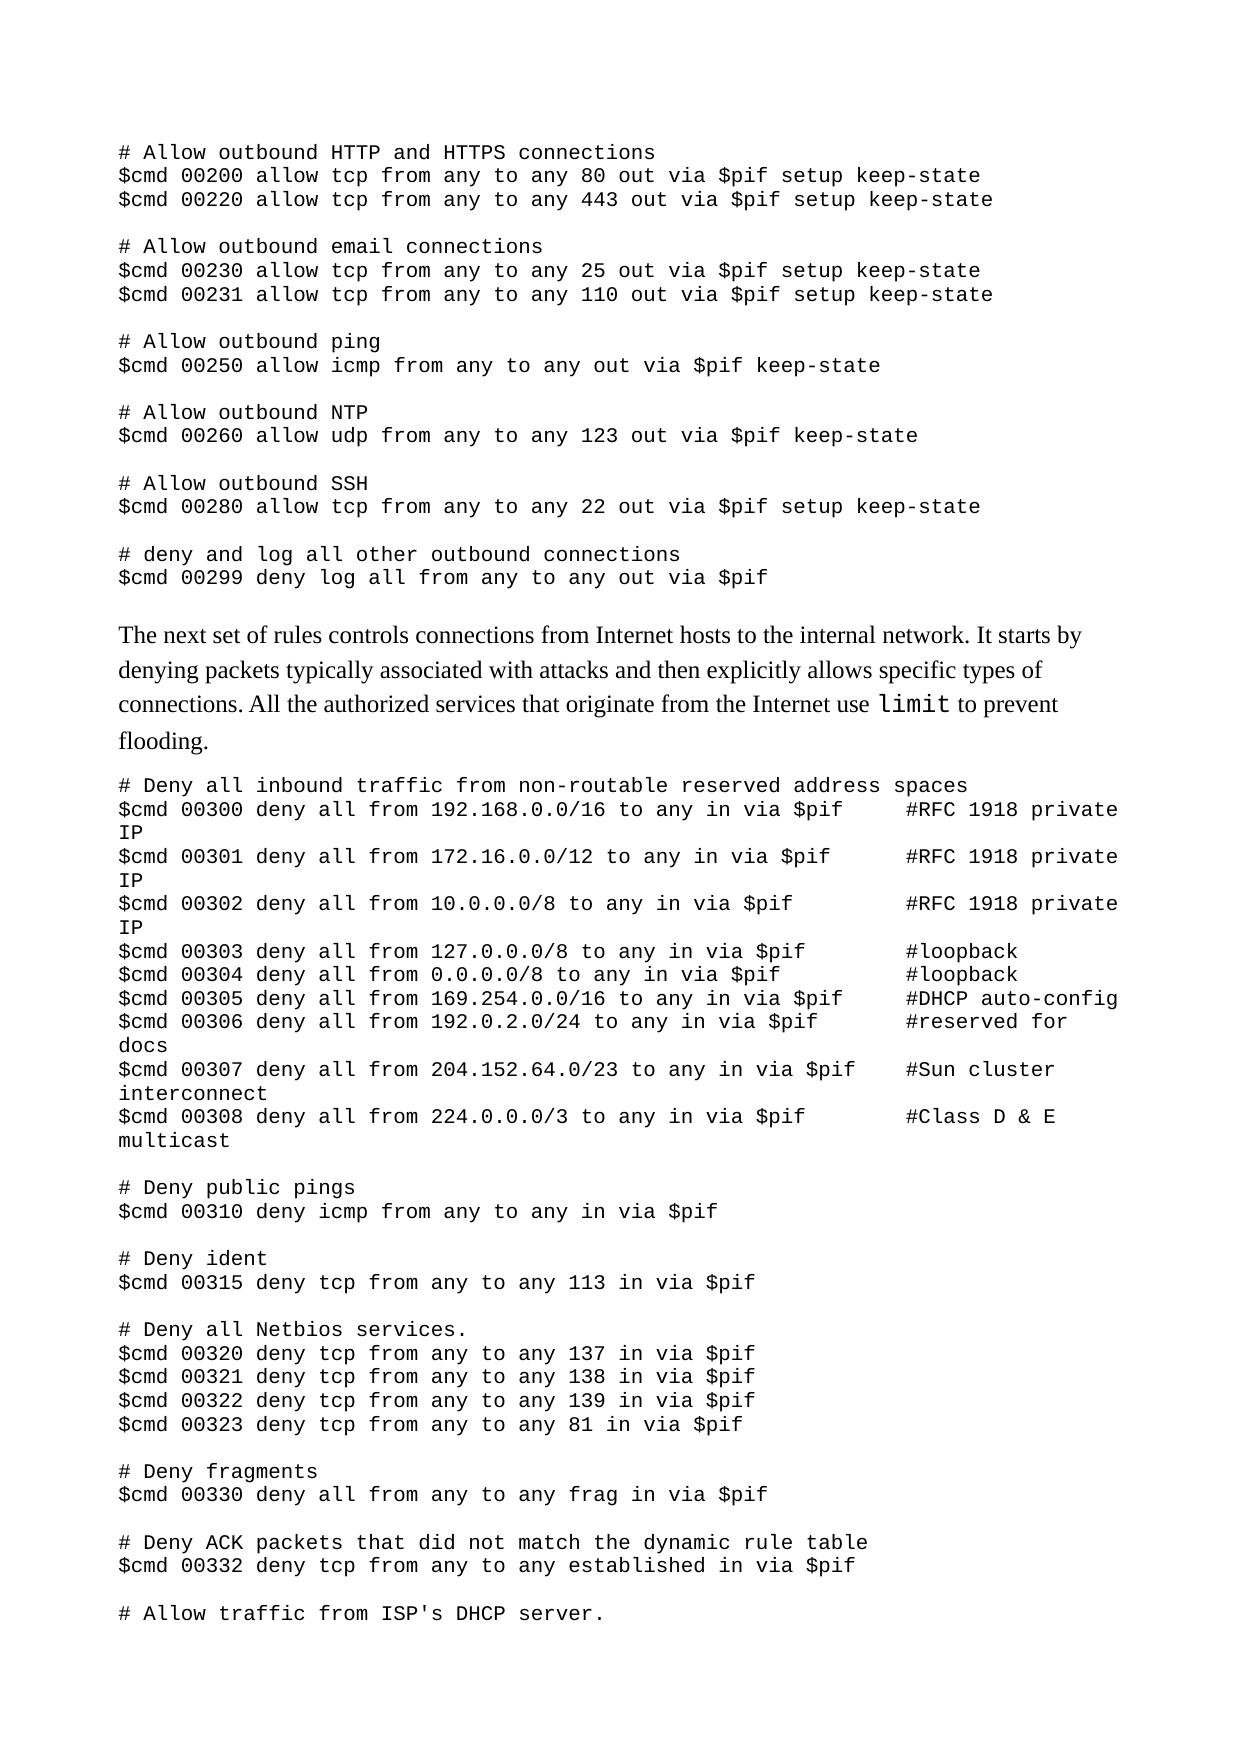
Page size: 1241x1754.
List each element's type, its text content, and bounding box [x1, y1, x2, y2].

text $cmd 00300 deny all from 192.168.0.0/16 to any in via $pif #RFC 1918 private IP [118, 799, 1122, 846]
text # Allow traffic from ISP's DHCP server. [118, 1603, 1122, 1626]
text $cmd 00299 deny log all from any to any out via $pif [118, 567, 1122, 591]
text $cmd 00220 allow tcp from any to any 443 out via $pif setup keep-state [118, 189, 1122, 213]
text $cmd 00322 deny tcp from any to any 139 in via $pif [118, 1390, 1122, 1413]
text # Allow outbound HTTP and HTTPS connections [118, 142, 1122, 165]
text $cmd 00315 deny tcp from any to any 113 in via $pif [118, 1272, 1122, 1295]
text $cmd 00280 allow tcp from any to any 22 out via $pif setup keep-state [118, 496, 1122, 520]
text $cmd 00303 deny all from 127.0.0.0/8 to any in via $pif #loopback [118, 941, 1122, 964]
text # Deny fragments [118, 1461, 1122, 1484]
text # Deny ACK packets that did not match the dynamic rule table [118, 1532, 1122, 1555]
text $cmd 00308 deny all from 224.0.0.0/3 to any in via $pif #Class D & E multicast [118, 1106, 1122, 1153]
text $cmd 00304 deny all from 0.0.0.0/8 to any in via $pif #loopback [118, 964, 1122, 988]
text $cmd 00320 deny tcp from any to any 137 in via $pif [118, 1343, 1122, 1366]
text # Deny all Netbios services. [118, 1319, 1122, 1343]
text # Allow outbound SSH [118, 473, 1122, 496]
text $cmd 00321 deny tcp from any to any 138 in via $pif [118, 1366, 1122, 1390]
text $cmd 00301 deny all from 172.16.0.0/12 to any in via $pif #RFC 1918 private IP [118, 846, 1122, 893]
text $cmd 00330 deny all from any to any frag in via $pif [118, 1484, 1122, 1508]
text $cmd 00305 deny all from 169.254.0.0/16 to any in via $pif #DHCP auto-config [118, 988, 1122, 1012]
text # Allow outbound ping [118, 331, 1122, 354]
text $cmd 00307 deny all from 204.152.64.0/23 to any in via $pif #Sun cluster interconnect [118, 1059, 1122, 1106]
text # Deny ident [118, 1248, 1122, 1272]
text # deny and log all other outbound connections [118, 544, 1122, 567]
text # Allow outbound email connections [118, 236, 1122, 260]
text # Deny all inbound traffic from non-routable reserved address spaces [118, 775, 1122, 799]
text $cmd 00332 deny tcp from any to any established in via $pif [118, 1555, 1122, 1579]
text $cmd 00302 deny all from 10.0.0.0/8 to any in via $pif #RFC 1918 private IP [118, 893, 1122, 941]
text $cmd 00230 allow tcp from any to any 25 out via $pif setup keep-state [118, 260, 1122, 284]
text $cmd 00323 deny tcp from any to any 81 in via $pif [118, 1413, 1122, 1437]
text # Deny public pings [118, 1177, 1122, 1201]
text # Allow outbound NTP [118, 402, 1122, 426]
text $cmd 00260 allow udp from any to any 123 out via $pif keep-state [118, 426, 1122, 449]
text $cmd 00306 deny all from 192.0.2.0/24 to any in via $pif #reserved for docs [118, 1012, 1122, 1059]
text $cmd 00250 allow icmp from any to any out via $pif keep-state [118, 354, 1122, 378]
text $cmd 00310 deny icmp from any to any in via $pif [118, 1201, 1122, 1224]
text $cmd 00200 allow tcp from any to any 80 out via $pif setup keep-state [118, 165, 1122, 189]
text $cmd 00231 allow tcp from any to any 110 out via $pif setup keep-state [118, 284, 1122, 307]
text The next set of rules controls connections from Internet hosts to the internal network. It starts by denying packets typically associated with attacks and then explicitly allows specific types of connections. All the authorized services that originate from the Internet use limit to prevent flooding. [118, 621, 1122, 755]
